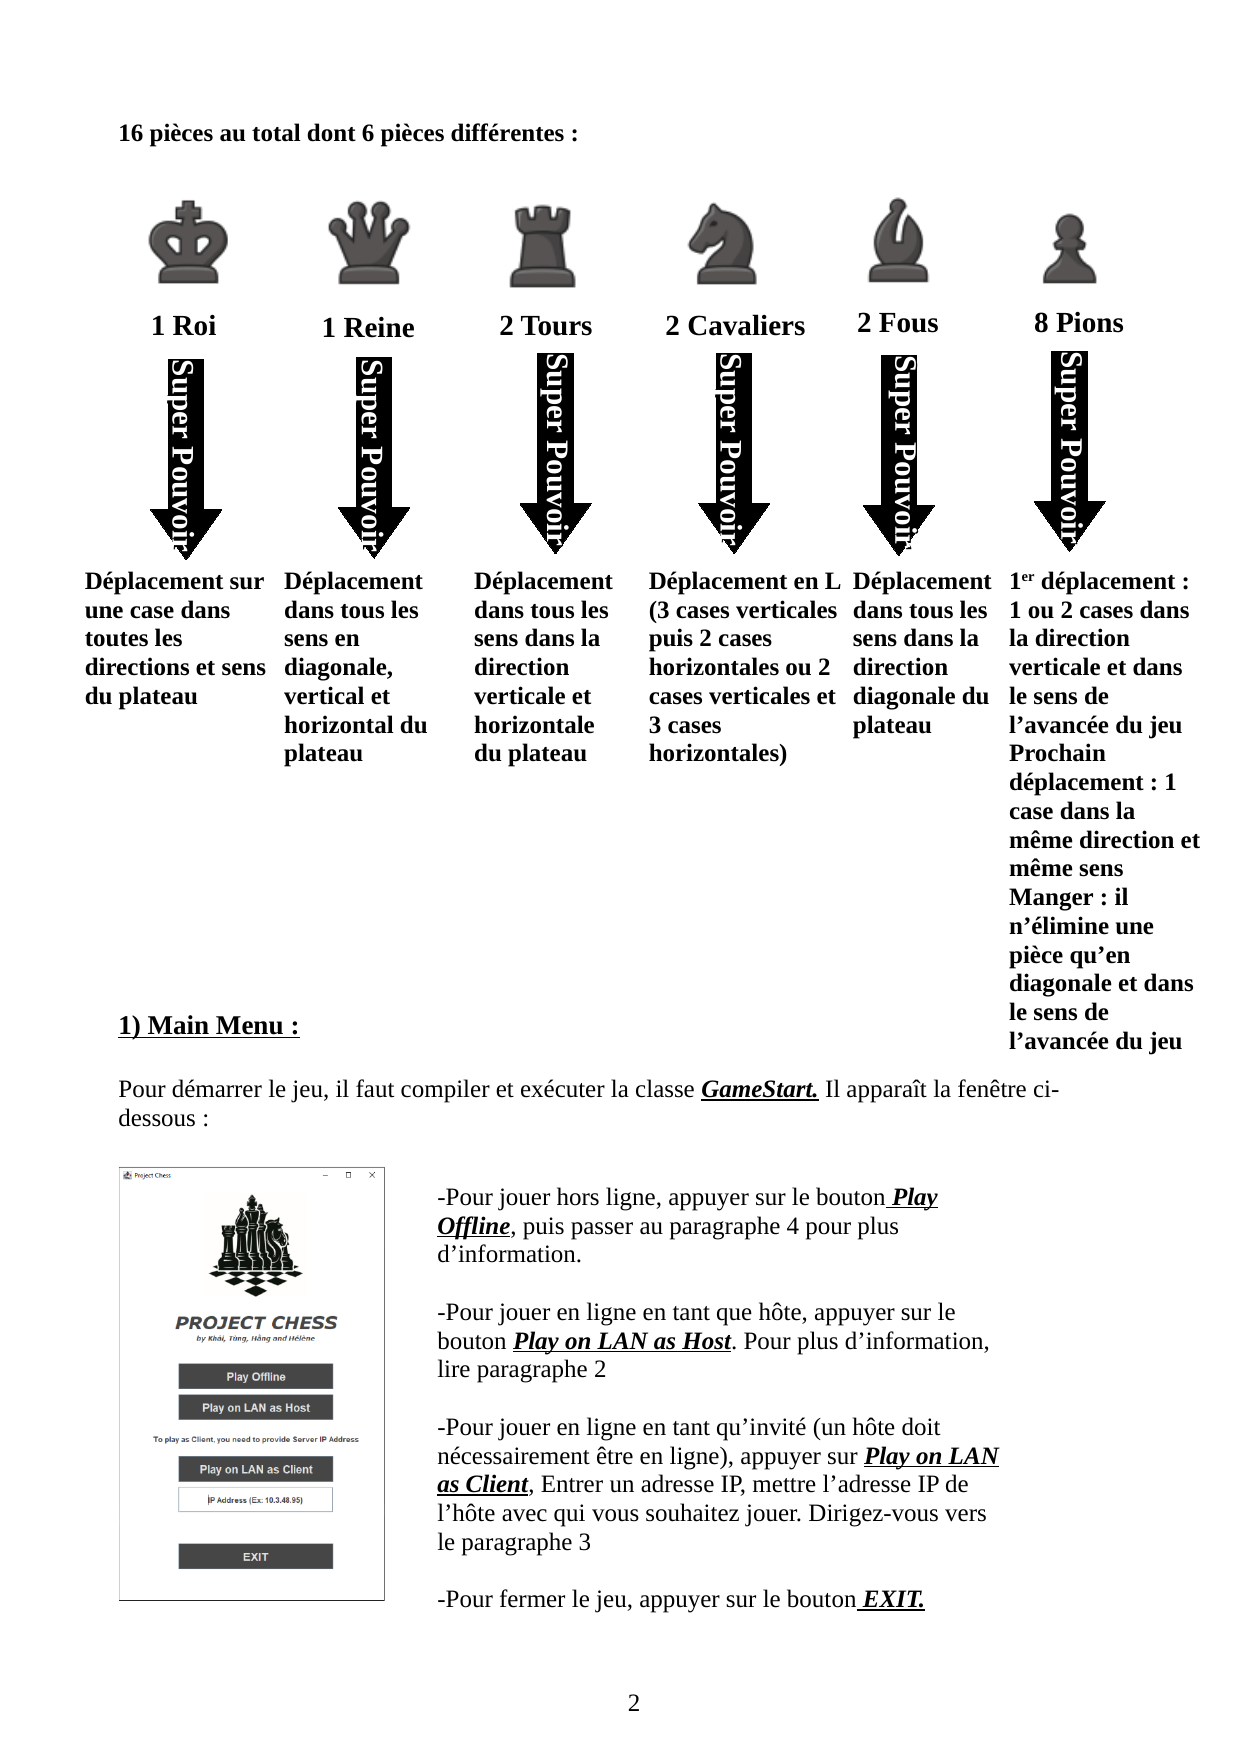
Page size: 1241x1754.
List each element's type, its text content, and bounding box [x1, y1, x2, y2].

text 1) Main Menu : [118, 1009, 1122, 1041]
picture [1020, 192, 1120, 293]
picture [674, 193, 774, 294]
text 16 pièces au total dont 6 pièces différentes : [118, 118, 1122, 147]
picture [318, 191, 420, 294]
picture [849, 190, 950, 292]
text Pour démarrer le jeu, il faut compiler et exécuter la classe GameStart. Il apparaît la fenêtre ci-dessous : [118, 1074, 1122, 1132]
picture [118, 1166, 385, 1601]
picture [138, 193, 239, 293]
picture [488, 189, 598, 298]
